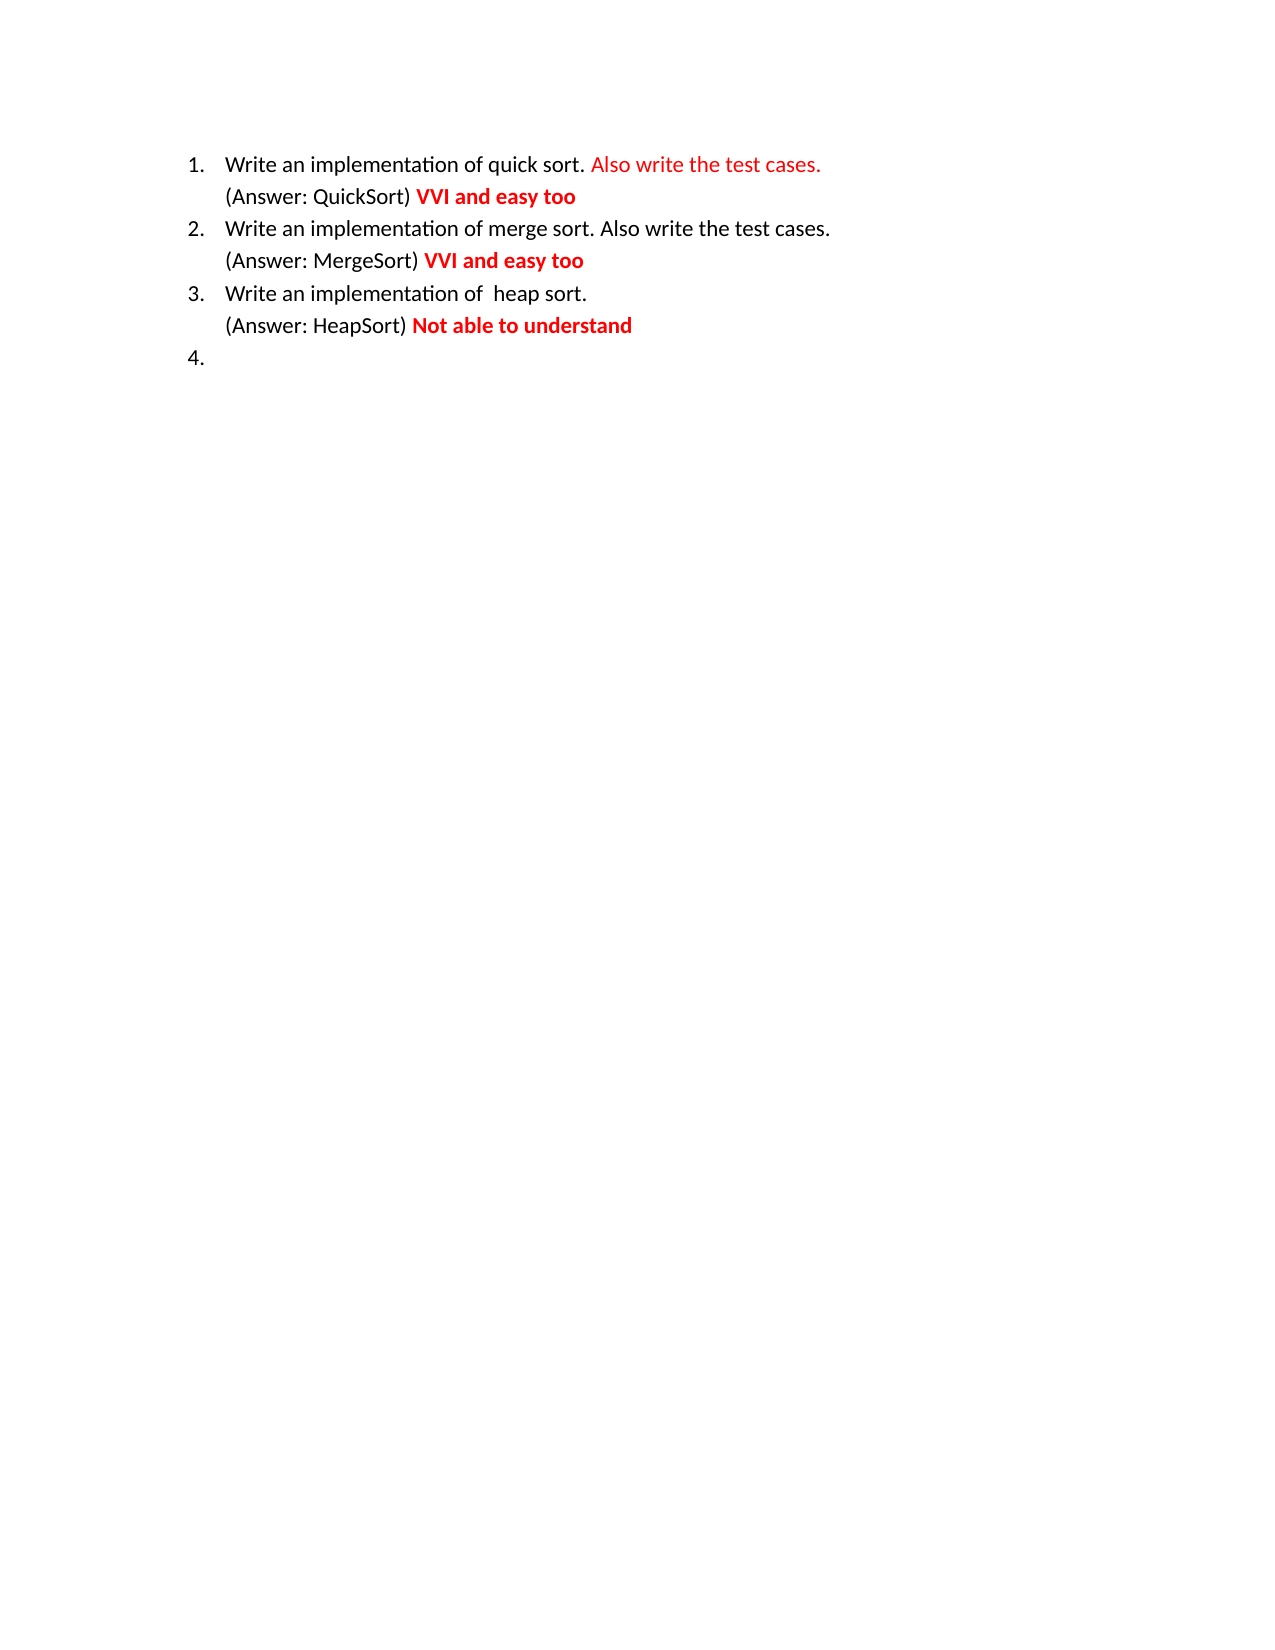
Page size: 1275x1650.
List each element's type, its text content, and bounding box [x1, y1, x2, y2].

list (Answer: MergeSort) VVI and easy too [187, 247, 1125, 274]
list Write an implementation of quick sort. Also write the test cases. [187, 150, 1125, 178]
list (Answer: QuickSort) VVI and easy too [187, 182, 1125, 210]
list Write an implementation of heap sort. [187, 279, 1125, 307]
list (Answer: HeapSort) Not able to understand [187, 311, 1125, 339]
list Write an implementation of merge sort. Also write the test cases. [187, 214, 1125, 242]
